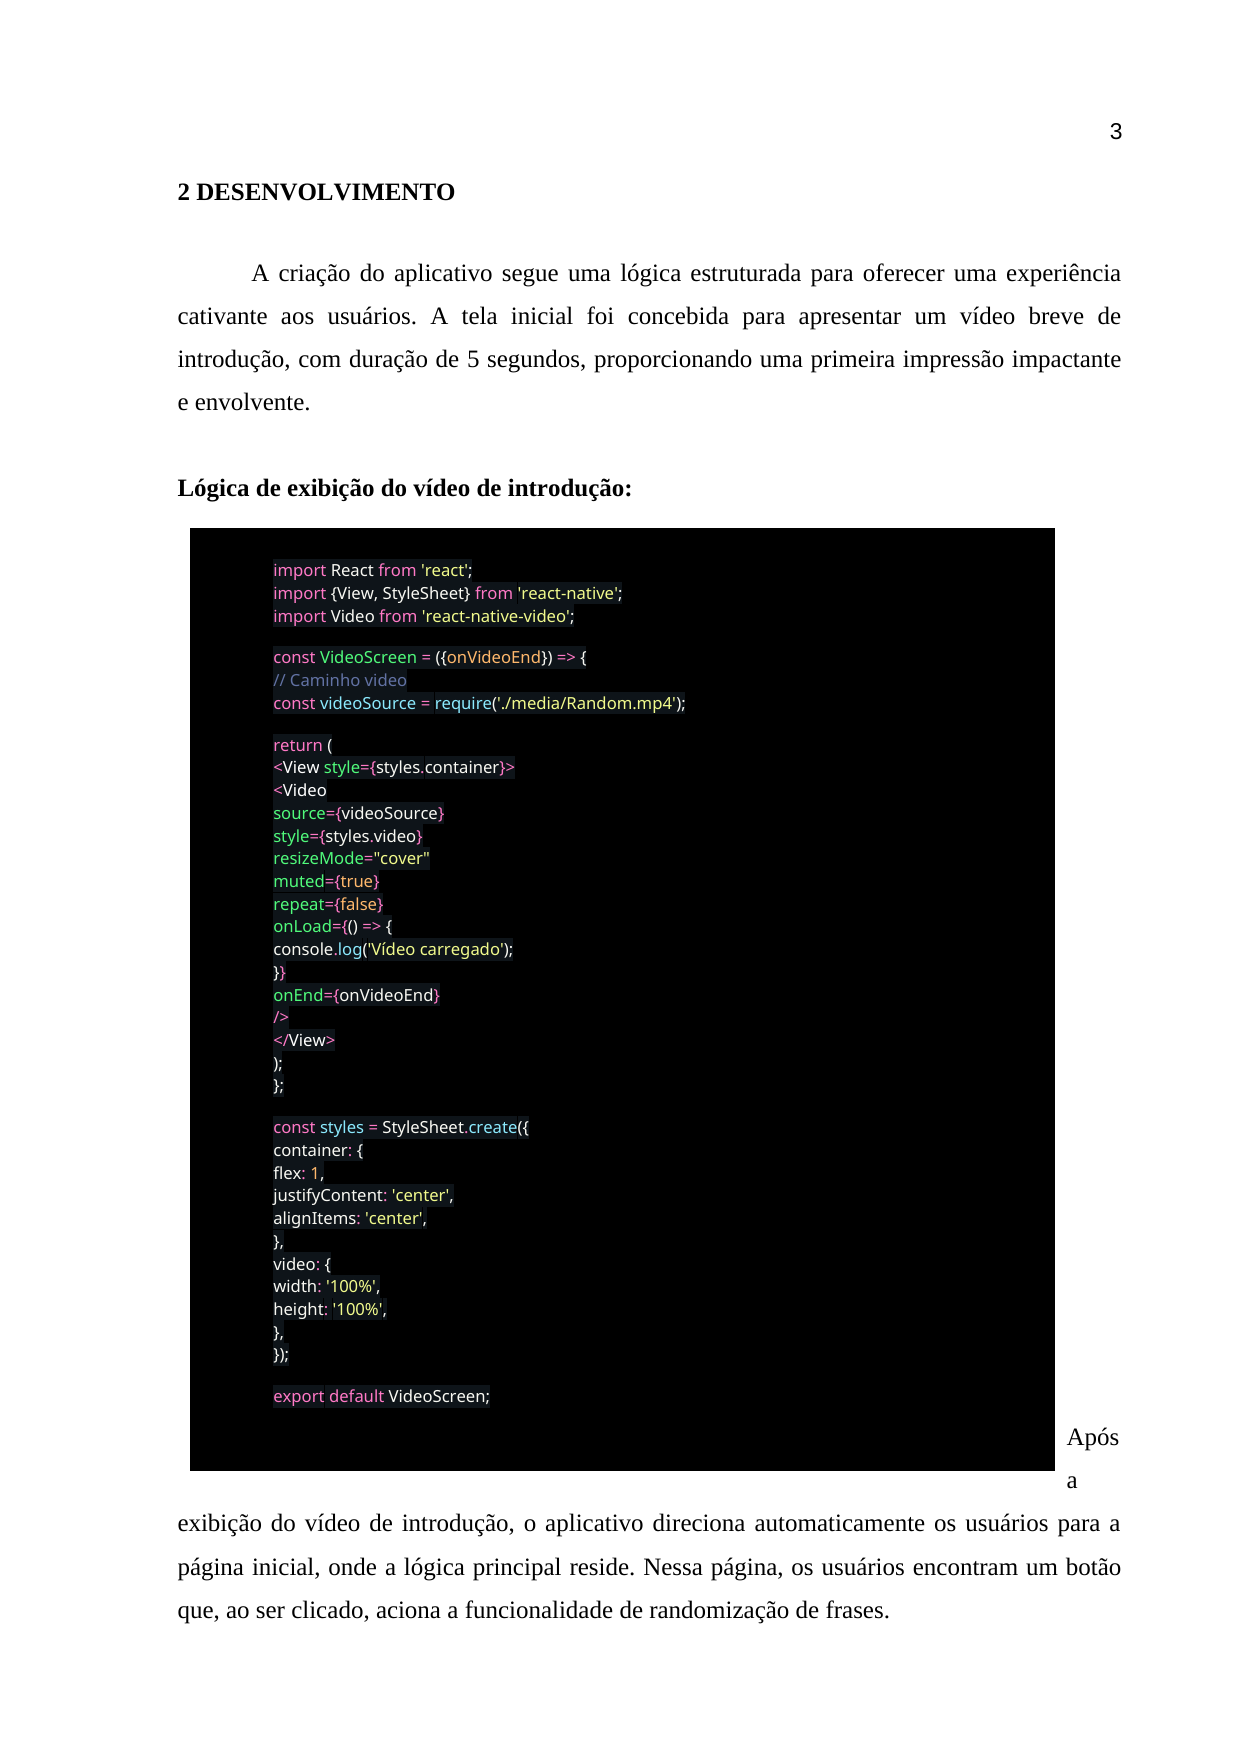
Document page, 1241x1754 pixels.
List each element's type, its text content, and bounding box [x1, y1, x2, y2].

text import Video from 'react-native-video'; [199, 604, 1046, 627]
text }; [199, 1074, 1046, 1097]
text container: { [199, 1139, 1046, 1161]
text </View> [199, 1029, 1046, 1051]
text style={styles.video} [199, 824, 1046, 847]
text onEnd={onVideoEnd} [199, 983, 1046, 1006]
text onLoad={() => { [199, 915, 1046, 938]
text }} [199, 961, 1046, 983]
text source={videoSource} [199, 802, 1046, 824]
text alignItems: 'center', [199, 1207, 1046, 1229]
text }, [199, 1229, 1046, 1252]
text }); [199, 1343, 1046, 1366]
text const VideoScreen = ({onVideoEnd}) => { [199, 646, 1046, 669]
text const styles = StyleSheet.create({ [199, 1116, 1046, 1139]
text ); [199, 1051, 1046, 1074]
text muted={true} [199, 870, 1046, 892]
text import React from 'react'; [199, 559, 1046, 582]
text resizeMode="cover" [199, 847, 1046, 870]
subtitle 2 DESENVOLVIMENTO [177, 177, 1122, 206]
text flex: 1, [199, 1161, 1046, 1184]
text justifyContent: 'center', [199, 1184, 1046, 1207]
text A criação do aplicativo segue uma lógica estruturada para oferecer uma experiência cativante aos usuários. A tela inicial foi concebida para apresentar um vídeo breve de introdução, com duração de 5 segundos, proporcionando uma primeira impressão impactante e envolvente. [177, 258, 1122, 416]
text const videoSource = require('./media/Random.mp4'); [199, 692, 1046, 714]
text Lógica de exibição do vídeo de introdução: [177, 430, 1122, 502]
text // Caminho video [199, 669, 1046, 692]
text /> [199, 1006, 1046, 1029]
text Após a exibição do vídeo de introdução, o aplicativo direciona automaticamente os usuários para a página inicial, onde a lógica principal reside. Nessa página, os usuários encontram um botão que, ao ser clicado, aciona a funcionalidade de randomização de frases. [177, 1422, 1122, 1623]
text video: { [199, 1252, 1046, 1275]
text console.log('Vídeo carregado'); [199, 938, 1046, 961]
text height: '100%', [199, 1298, 1046, 1320]
text repeat={false} [199, 892, 1046, 915]
text return ( [199, 733, 1046, 756]
text }, [199, 1320, 1046, 1343]
text import {View, StyleSheet} from 'react-native'; [199, 582, 1046, 604]
text export default VideoScreen; [199, 1385, 1046, 1408]
text <View style={styles.container}> [199, 756, 1046, 779]
text <Video [199, 779, 1046, 802]
text width: '100%', [199, 1275, 1046, 1298]
